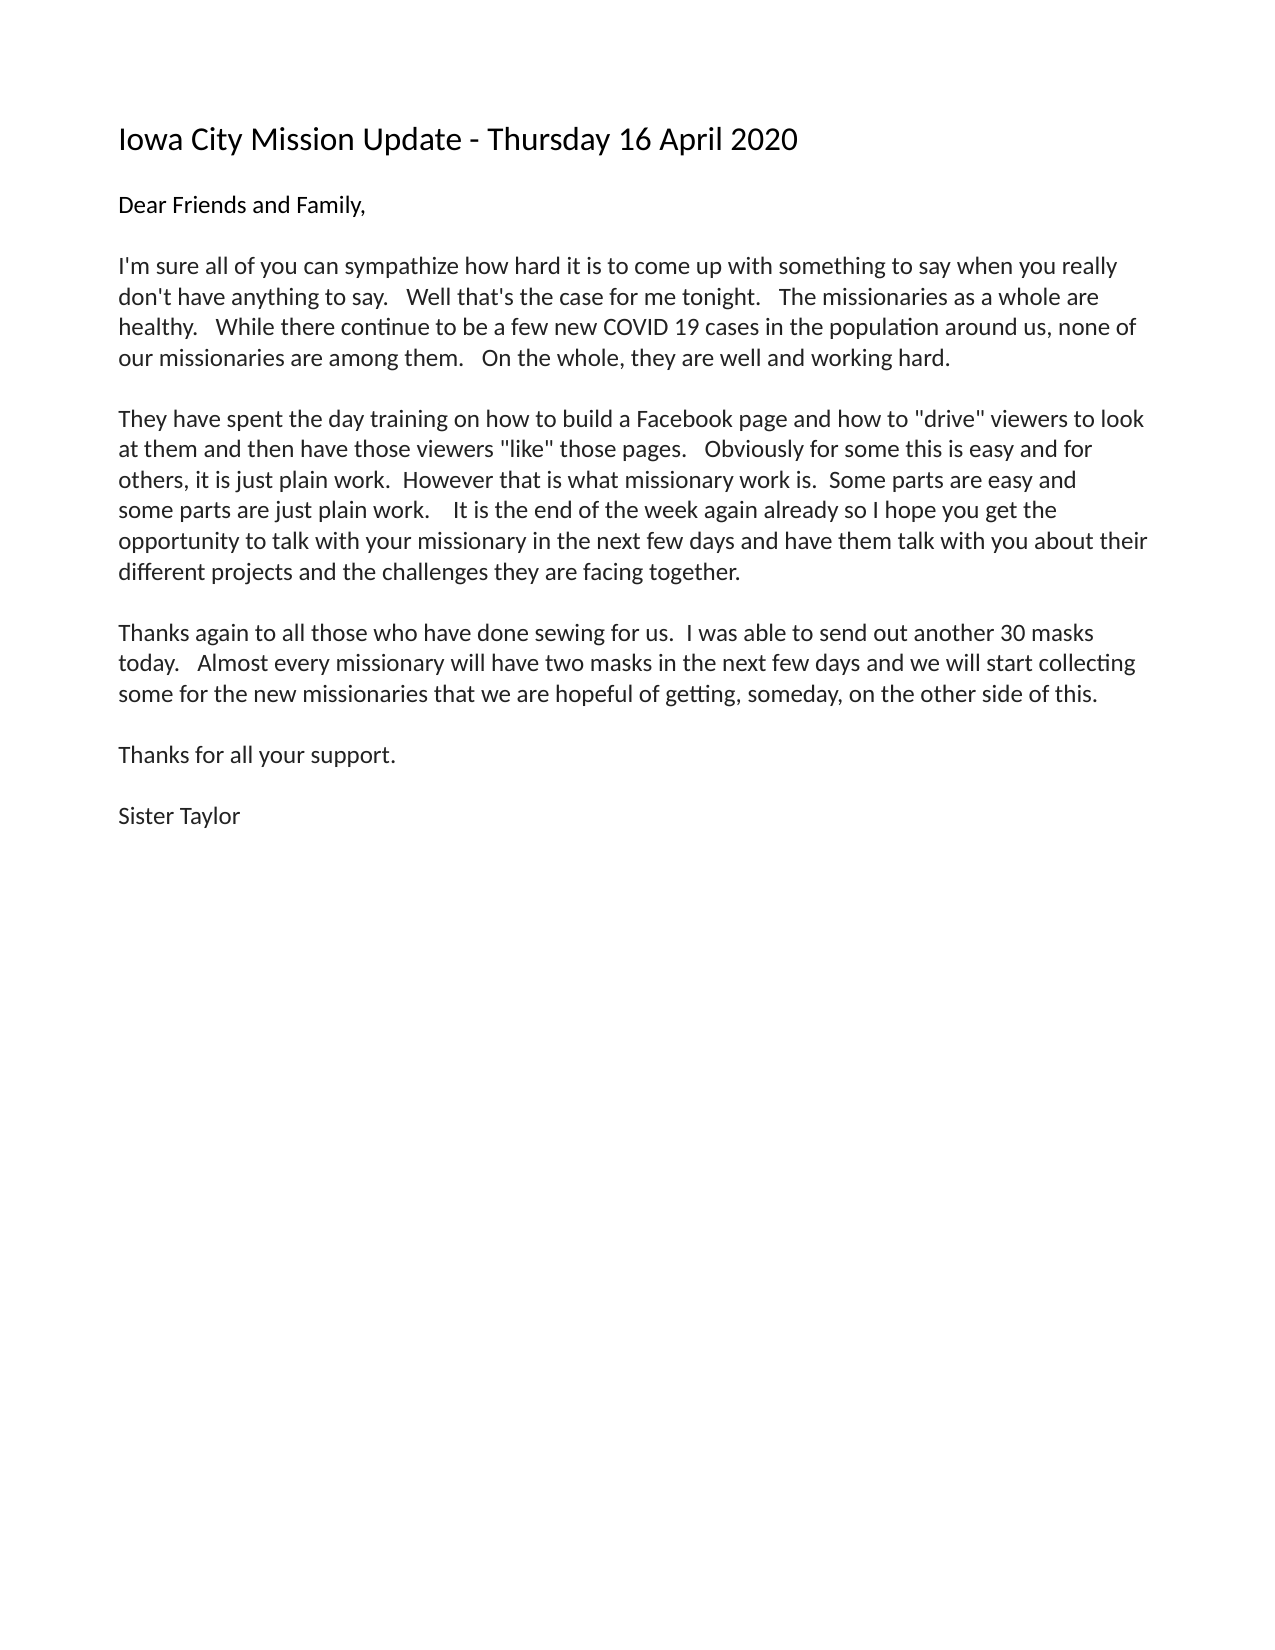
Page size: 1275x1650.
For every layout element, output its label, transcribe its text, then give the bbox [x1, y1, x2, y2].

text Thanks again to all those who have done sewing for us. I was able to send out another 30 masks today. Almost every missionary will have two masks in the next few days and we will start collecting some for the new missionaries that we are hopeful of getting, someday, on the other side of this. [118, 617, 1157, 708]
text I'm sure all of you can sympathize how hard it is to come up with something to say when you really don't have anything to say. Well that's the case for me tonight. The missionaries as a whole are healthy. While there continue to be a few new COVID 19 cases in the population around us, none of our missionaries are among them. On the whole, they are well and working hard. [118, 250, 1157, 372]
text Iowa City Mission Update - Thursday 16 April 2020 [118, 118, 1157, 159]
text Sister Taylor [118, 800, 1157, 830]
text They have spent the day training on how to build a Facebook page and how to "drive" viewers to look at them and then have those viewers "like" those pages. Obviously for some this is easy and for others, it is just plain work. However that is what missionary work is. Some parts are easy and some parts are just plain work. It is the end of the week again already so I hope you get the opportunity to talk with your missionary in the next few days and have them talk with you about their different projects and the challenges they are facing together. [118, 403, 1157, 586]
text Thanks for all your support. [118, 739, 1157, 769]
text Dear Friends and Family, [118, 189, 1157, 220]
